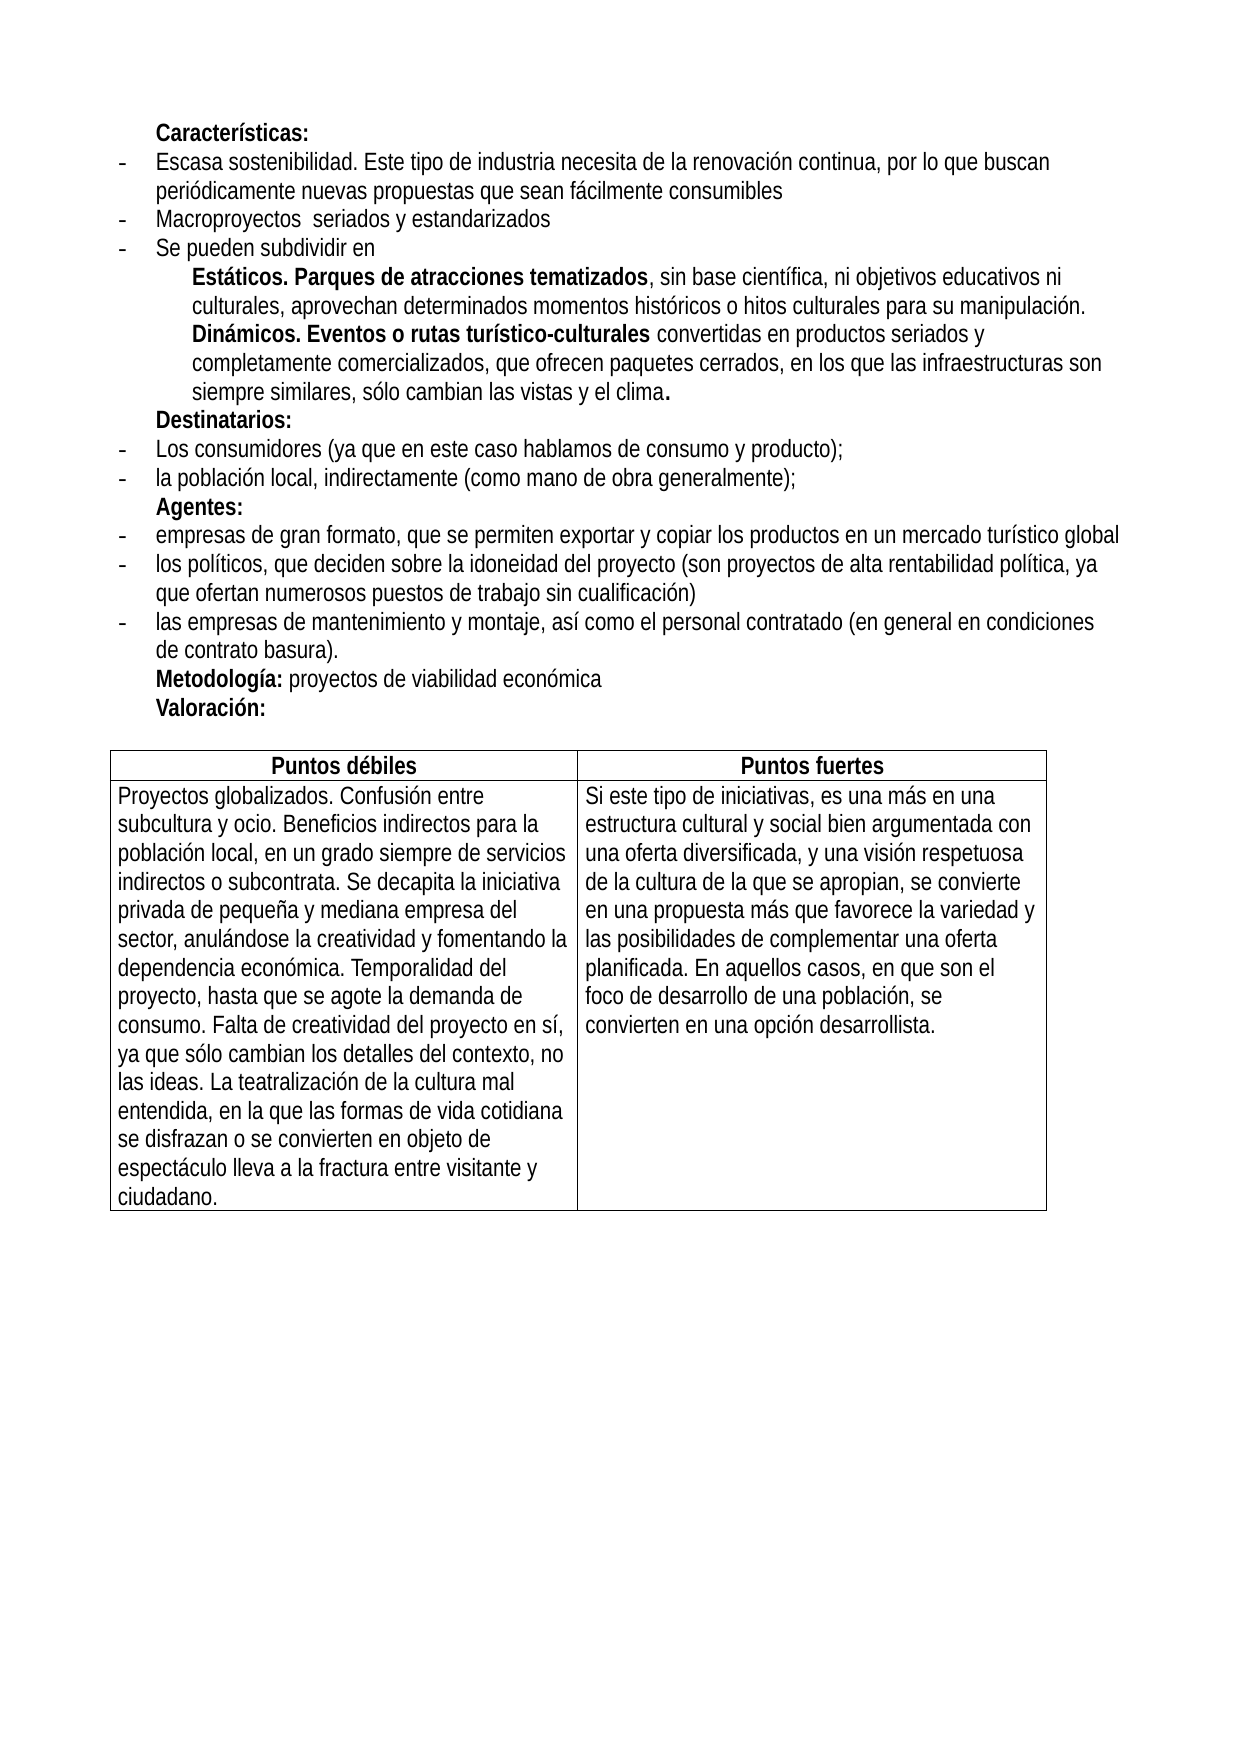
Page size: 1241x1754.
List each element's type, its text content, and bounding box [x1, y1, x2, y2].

list Macroproyectos seriados y estandarizados [118, 204, 1122, 233]
table_header Puntos débiles [111, 751, 577, 780]
text Estáticos. Parques de atracciones tematizados, sin base científica, ni objetivos educativos ni culturales, aprovechan determinados momentos históricos o hitos culturales para su manipulación. [192, 262, 1122, 319]
table_cell Si este tipo de iniciativas, es una más en una estructura cultural y social bien argumentada con una oferta diversificada, y una visión respetuosa de la cultura de la que se apropian, se convierte en una propuesta más que favorece la variedad y las posibilidades de complementar una oferta planificada. En aquellos casos, en que son el foco de desarrollo de una población, se convierten en una opción desarrollista. [578, 781, 1046, 1210]
list empresas de gran formato, que se permiten exportar y copiar los productos en un mercado turístico global [118, 520, 1122, 549]
table_header Puntos fuertes [578, 751, 1046, 780]
list las empresas de mantenimiento y montaje, así como el personal contratado (en general en condiciones de contrato basura). [118, 607, 1122, 664]
list la población local, indirectamente (como mano de obra generalmente); [118, 463, 1122, 492]
text Agentes: [156, 492, 1122, 520]
list Se pueden subdividir en [118, 233, 1122, 262]
list Los consumidores (ya que en este caso hablamos de consumo y producto); [118, 434, 1122, 463]
text Metodología: proyectos de viabilidad económica [156, 664, 1122, 693]
list Escasa sostenibilidad. Este tipo de industria necesita de la renovación continua, por lo que buscan periódicamente nuevas propuestas que sean fácilmente consumibles [118, 147, 1122, 204]
list los políticos, que deciden sobre la idoneidad del proyecto (son proyectos de alta rentabilidad política, ya que ofertan numerosos puestos de trabajo sin cualificación) [118, 549, 1122, 607]
table_cell Proyectos globalizados. Confusión entre subcultura y ocio. Beneficios indirectos para la población local, en un grado siempre de servicios indirectos o subcontrata. Se decapita la iniciativa privada de pequeña y mediana empresa del sector, anulándose la creatividad y fomentando la dependencia económica. Temporalidad del proyecto, hasta que se agote la demanda de consumo. Falta de creatividad del proyecto en sí, ya que sólo cambian los detalles del contexto, no las ideas. La teatralización de la cultura mal entendida, en la que las formas de vida cotidiana se disfrazan o se convierten en objeto de espectáculo lleva a la fractura entre visitante y ciudadano. [111, 781, 577, 1210]
text Valoración: [156, 693, 1122, 721]
text Características: [156, 118, 1122, 147]
text Dinámicos. Eventos o rutas turístico-culturales convertidas en productos seriados y completamente comercializados, que ofrecen paquetes cerrados, en los que las infraestructuras son siempre similares, sólo cambian las vistas y el clima. [192, 319, 1122, 405]
text Destinatarios: [156, 405, 1122, 434]
